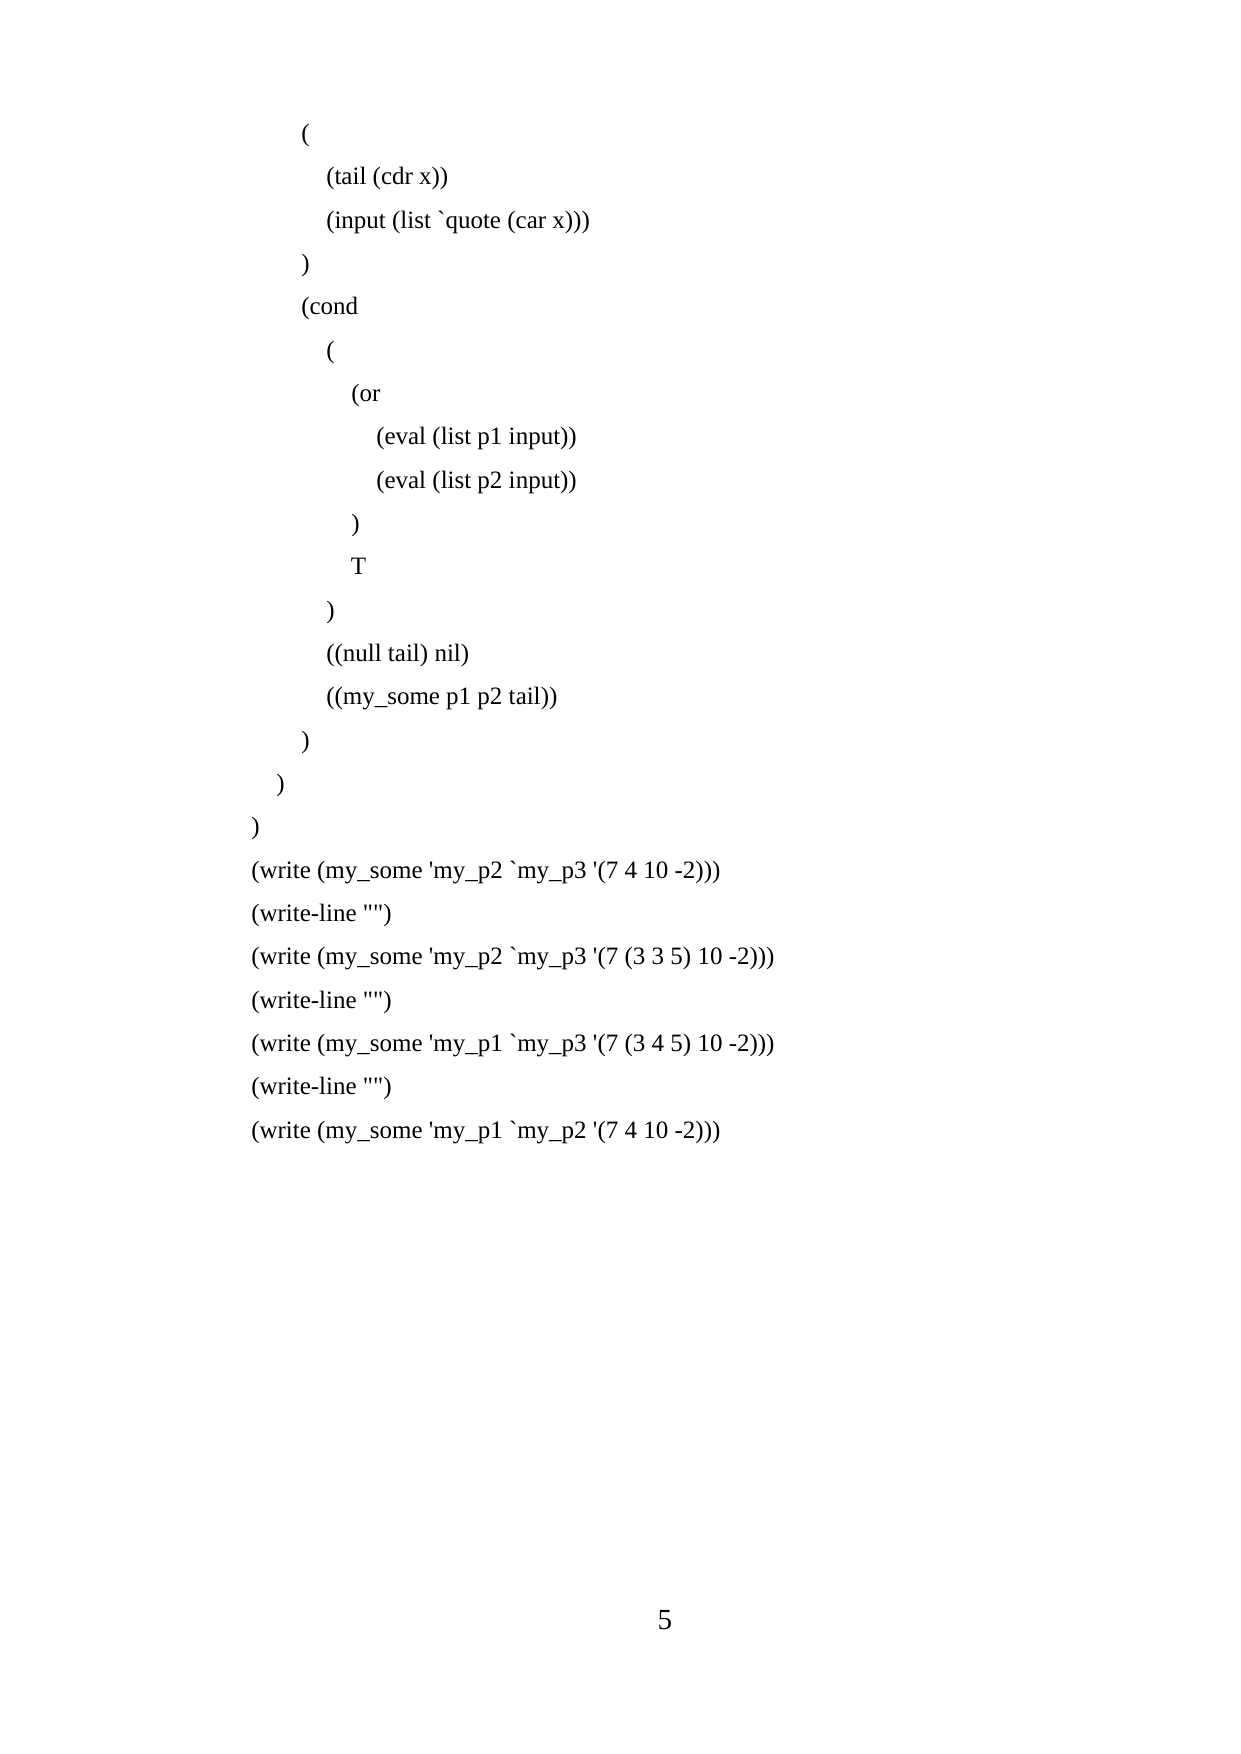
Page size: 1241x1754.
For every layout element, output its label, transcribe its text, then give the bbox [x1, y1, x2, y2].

text ) [177, 725, 1152, 753]
text ( [177, 335, 1152, 363]
text T [177, 551, 1152, 580]
text (write-line "") [177, 1071, 1152, 1100]
text (write-line "") [177, 985, 1152, 1013]
text (write (my_some 'my_p2 `my_p3 '(7 (3 3 5) 10 -2))) [177, 941, 1152, 970]
text (cond [177, 291, 1152, 320]
text (write (my_some 'my_p2 `my_p3 '(7 4 10 -2))) [177, 855, 1152, 883]
text (write (my_some 'my_p1 `my_p2 '(7 4 10 -2))) [177, 1115, 1152, 1143]
text ((null tail) nil) [177, 638, 1152, 667]
text ) [177, 811, 1152, 840]
text ( [177, 118, 1152, 147]
text (write (my_some 'my_p1 `my_p3 '(7 (3 4 5) 10 -2))) [177, 1028, 1152, 1057]
text (tail (cdr x)) [177, 161, 1152, 190]
text (write-line "") [177, 898, 1152, 927]
text ) [177, 508, 1152, 537]
text ((my_some p1 p2 tail)) [177, 681, 1152, 710]
text (input (list `quote (car x))) [177, 205, 1152, 233]
text ) [177, 248, 1152, 277]
text ) [177, 768, 1152, 797]
text (eval (list p1 input)) [177, 421, 1152, 450]
text ) [177, 595, 1152, 623]
text (eval (list p2 input)) [177, 465, 1152, 493]
text (or [177, 378, 1152, 407]
